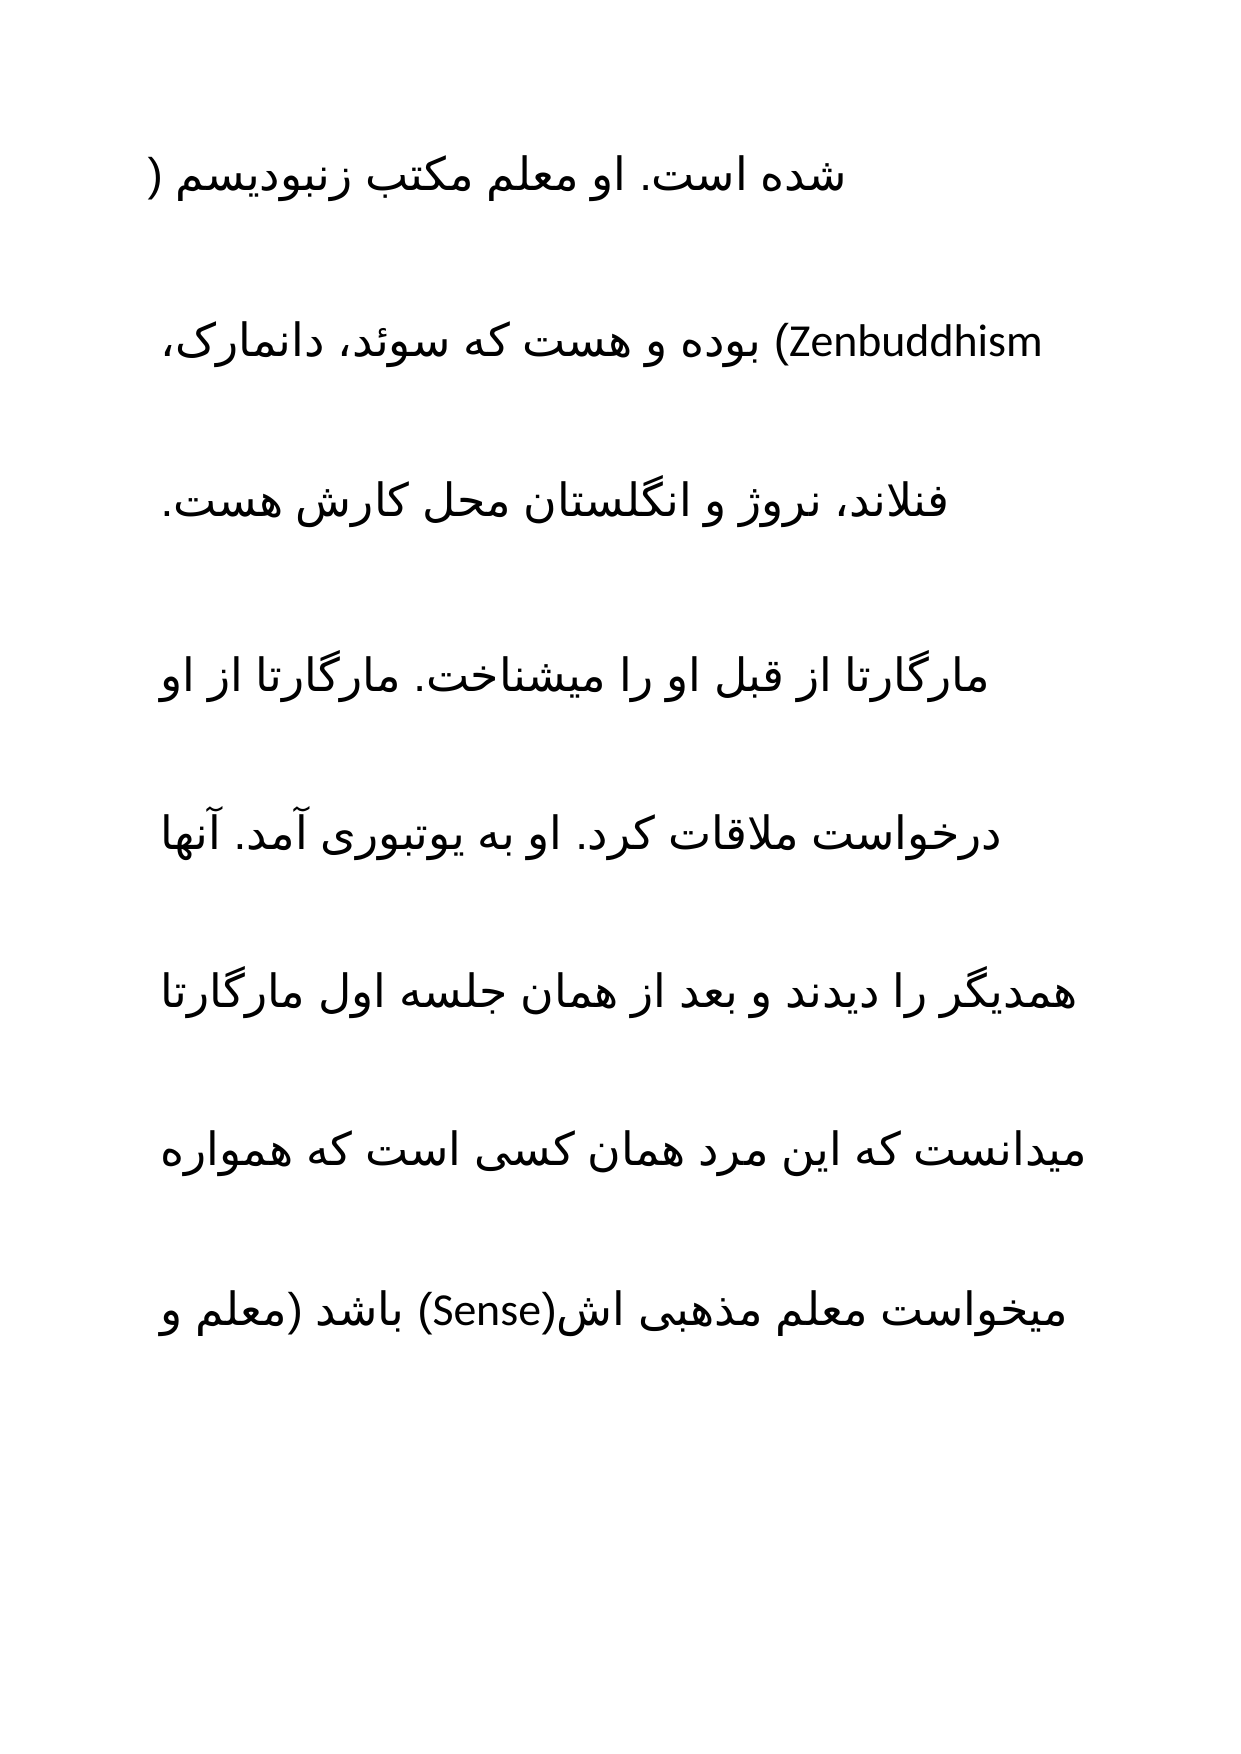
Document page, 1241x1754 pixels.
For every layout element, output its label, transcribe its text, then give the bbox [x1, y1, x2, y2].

text مارگارتا از قبل او را میشناخت. مارگارتا از او درخواست ملاقات کرد. او به یوتبوری آمد. آنها همدیگر را دیدند و بعد از همان جلسه اول مارگارتا میدانست که این مرد همان کسی است که همواره میخواست معلم مذهبی اش(Sense) باشد (معلم و راهنما در زنبودیسم). در آیین بودایی تبتی این معلم مذهبی لاما ولی در زنبودیسم سنسه نام دارد. [148, 648, 1093, 1337]
text مثل این بود که مردی در شمالی ترین قسمت شمال سوئد متولد شده و به زندگی مارگارتا وارد شده است. او معلم مکتب زنبودیسم (Zenbuddhism) بوده و هست که سوئد، دانمارک، فنلاند، نروژ و انگلستان محل کارش هست. [148, 148, 1093, 526]
